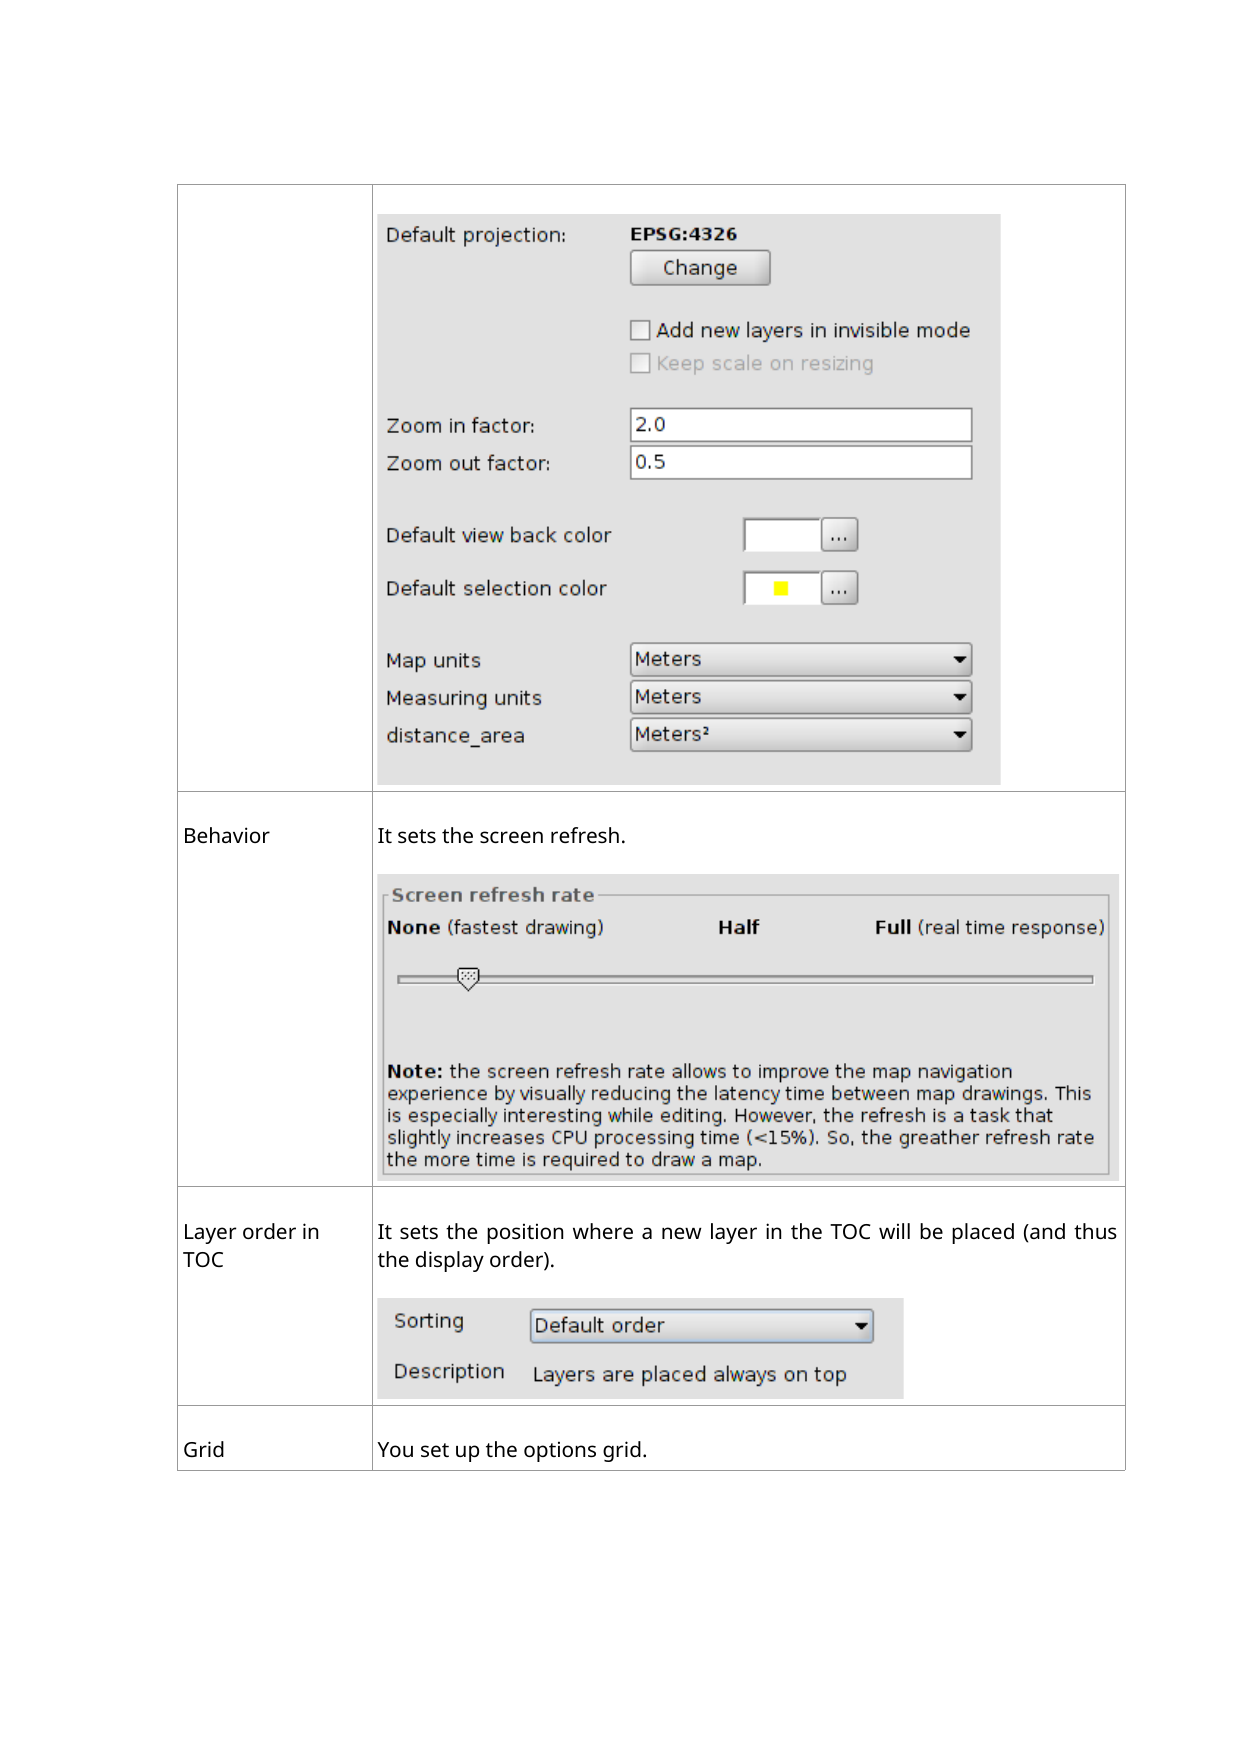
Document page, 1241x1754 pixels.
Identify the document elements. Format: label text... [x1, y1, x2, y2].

picture [377, 214, 1001, 785]
table_cell It sets the screen refresh. [373, 792, 1125, 1186]
table_cell Layer order in TOC [178, 1187, 372, 1405]
table_cell Behavior [178, 792, 372, 1186]
table_cell You set up the options grid. [373, 1406, 1125, 1470]
table_cell It sets the position where a new layer in the TOC will be placed (and thus the display order). [373, 1187, 1125, 1405]
picture [377, 874, 1120, 1181]
table_cell [178, 185, 372, 791]
table_cell Grid [178, 1406, 372, 1470]
picture [377, 1298, 904, 1399]
table_cell [373, 185, 1125, 791]
